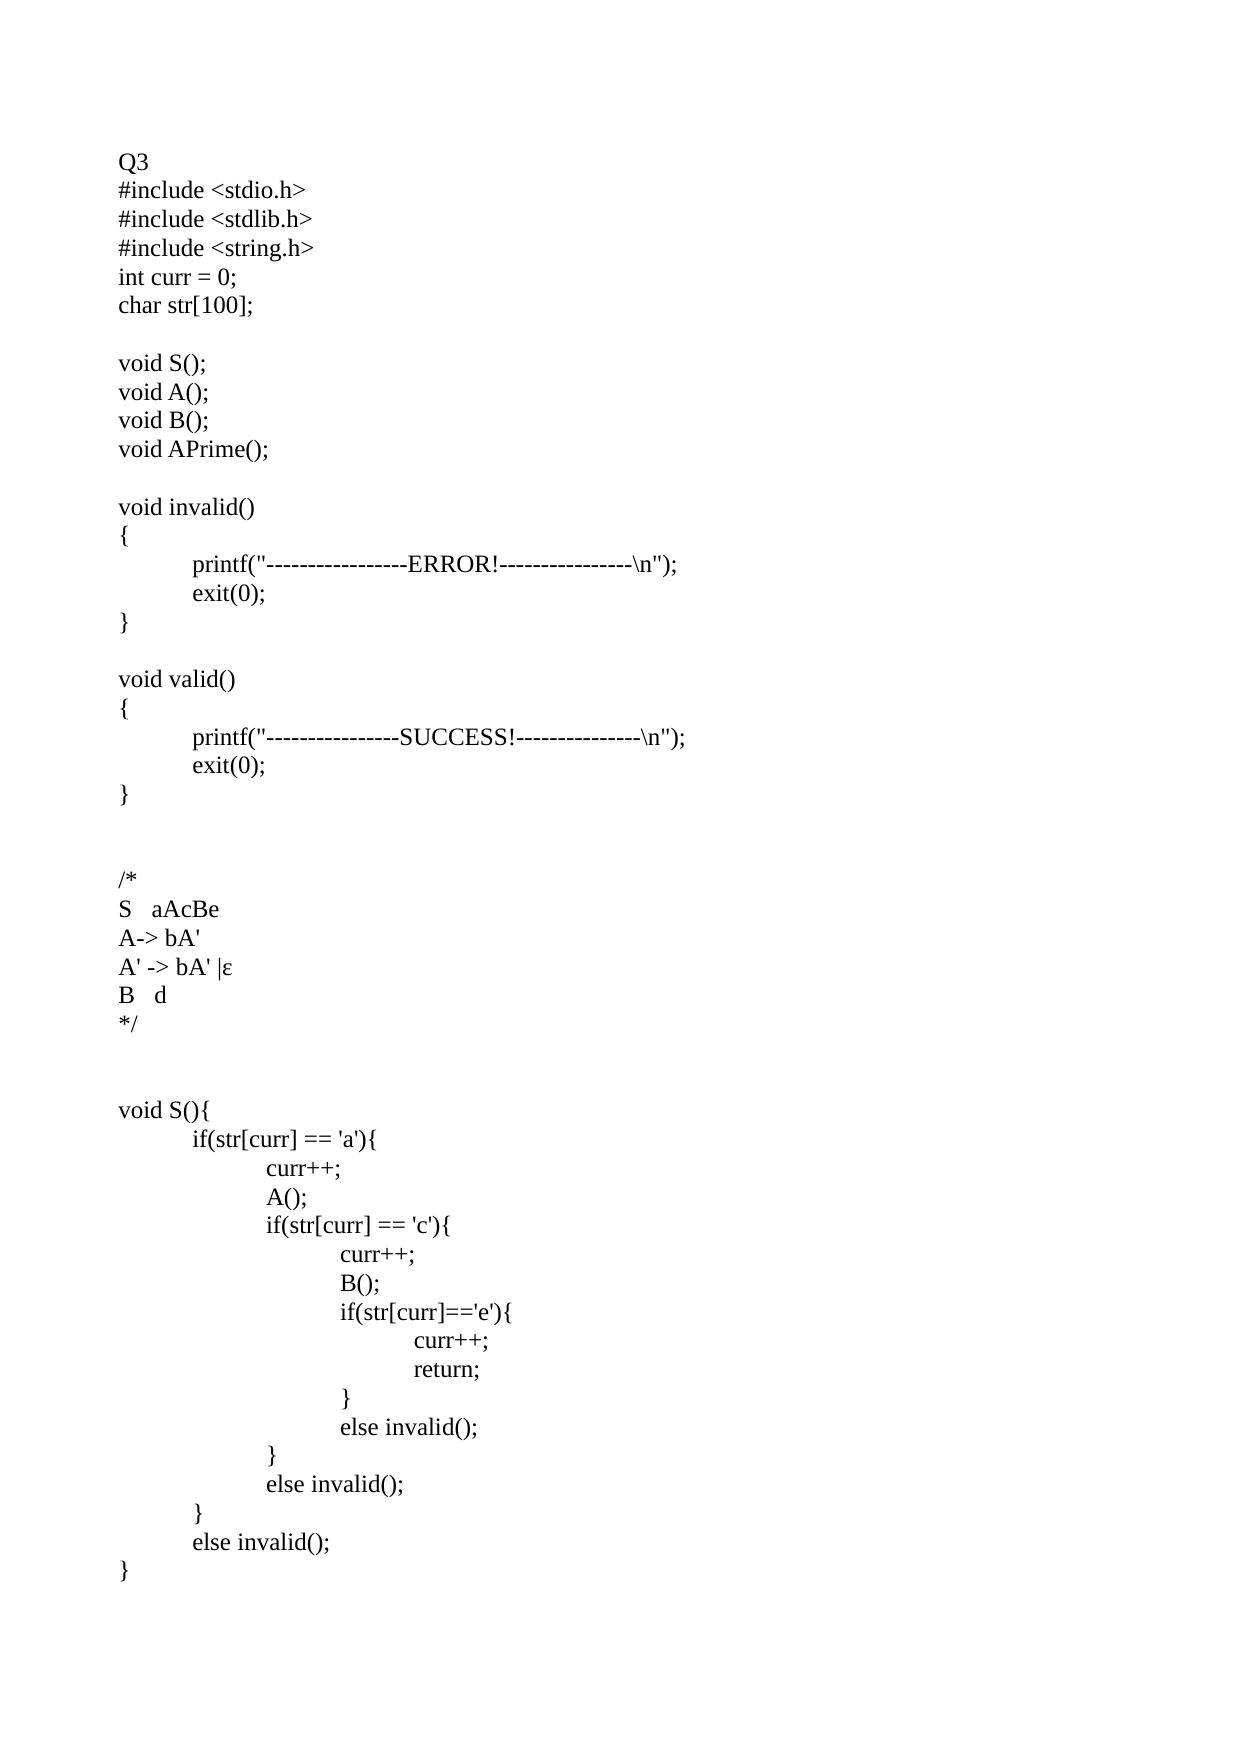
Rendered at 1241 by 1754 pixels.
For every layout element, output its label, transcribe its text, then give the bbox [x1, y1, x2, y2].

text printf("-----------------ERROR!----------------\n"); [118, 549, 1122, 578]
text void S(){ [118, 1096, 1122, 1124]
text #include <stdio.h> [118, 176, 1122, 204]
text A-> bA' [118, 923, 1122, 952]
text exit(0); [118, 751, 1122, 779]
text } [118, 607, 1122, 636]
text curr++; [118, 1153, 1122, 1182]
text SaAcBe [118, 894, 1122, 923]
text } [118, 1498, 1122, 1527]
text void APrime(); [118, 434, 1122, 463]
text void invalid() [118, 492, 1122, 521]
text exit(0); [118, 578, 1122, 607]
text curr++; [118, 1326, 1122, 1354]
text if(str[curr] == 'c'){ [118, 1211, 1122, 1239]
text else invalid(); [118, 1469, 1122, 1498]
text void valid() [118, 664, 1122, 693]
text { [118, 521, 1122, 549]
text else invalid(); [118, 1412, 1122, 1441]
text #include <stdlib.h> [118, 204, 1122, 233]
text } [118, 779, 1122, 808]
text void A(); [118, 377, 1122, 406]
text /* [118, 866, 1122, 894]
text curr++; [118, 1239, 1122, 1268]
text int curr = 0; [118, 262, 1122, 291]
text } [118, 1556, 1122, 1584]
text if(str[curr] == 'a'){ [118, 1124, 1122, 1153]
text */ [118, 1009, 1122, 1038]
text return; [118, 1354, 1122, 1383]
text if(str[curr]=='e'){ [118, 1297, 1122, 1326]
text A(); [118, 1182, 1122, 1211]
text A' -> bA' |ε [118, 952, 1122, 981]
text Q3 [118, 147, 1122, 176]
text B(); [118, 1268, 1122, 1297]
text } [118, 1441, 1122, 1469]
text void B(); [118, 406, 1122, 434]
text printf("----------------SUCCESS!---------------\n"); [118, 722, 1122, 751]
text void S(); [118, 348, 1122, 377]
text else invalid(); [118, 1527, 1122, 1556]
text } [118, 1383, 1122, 1412]
text { [118, 693, 1122, 722]
text Bd [118, 981, 1122, 1009]
text char str[100]; [118, 291, 1122, 319]
text #include <string.h> [118, 233, 1122, 262]
